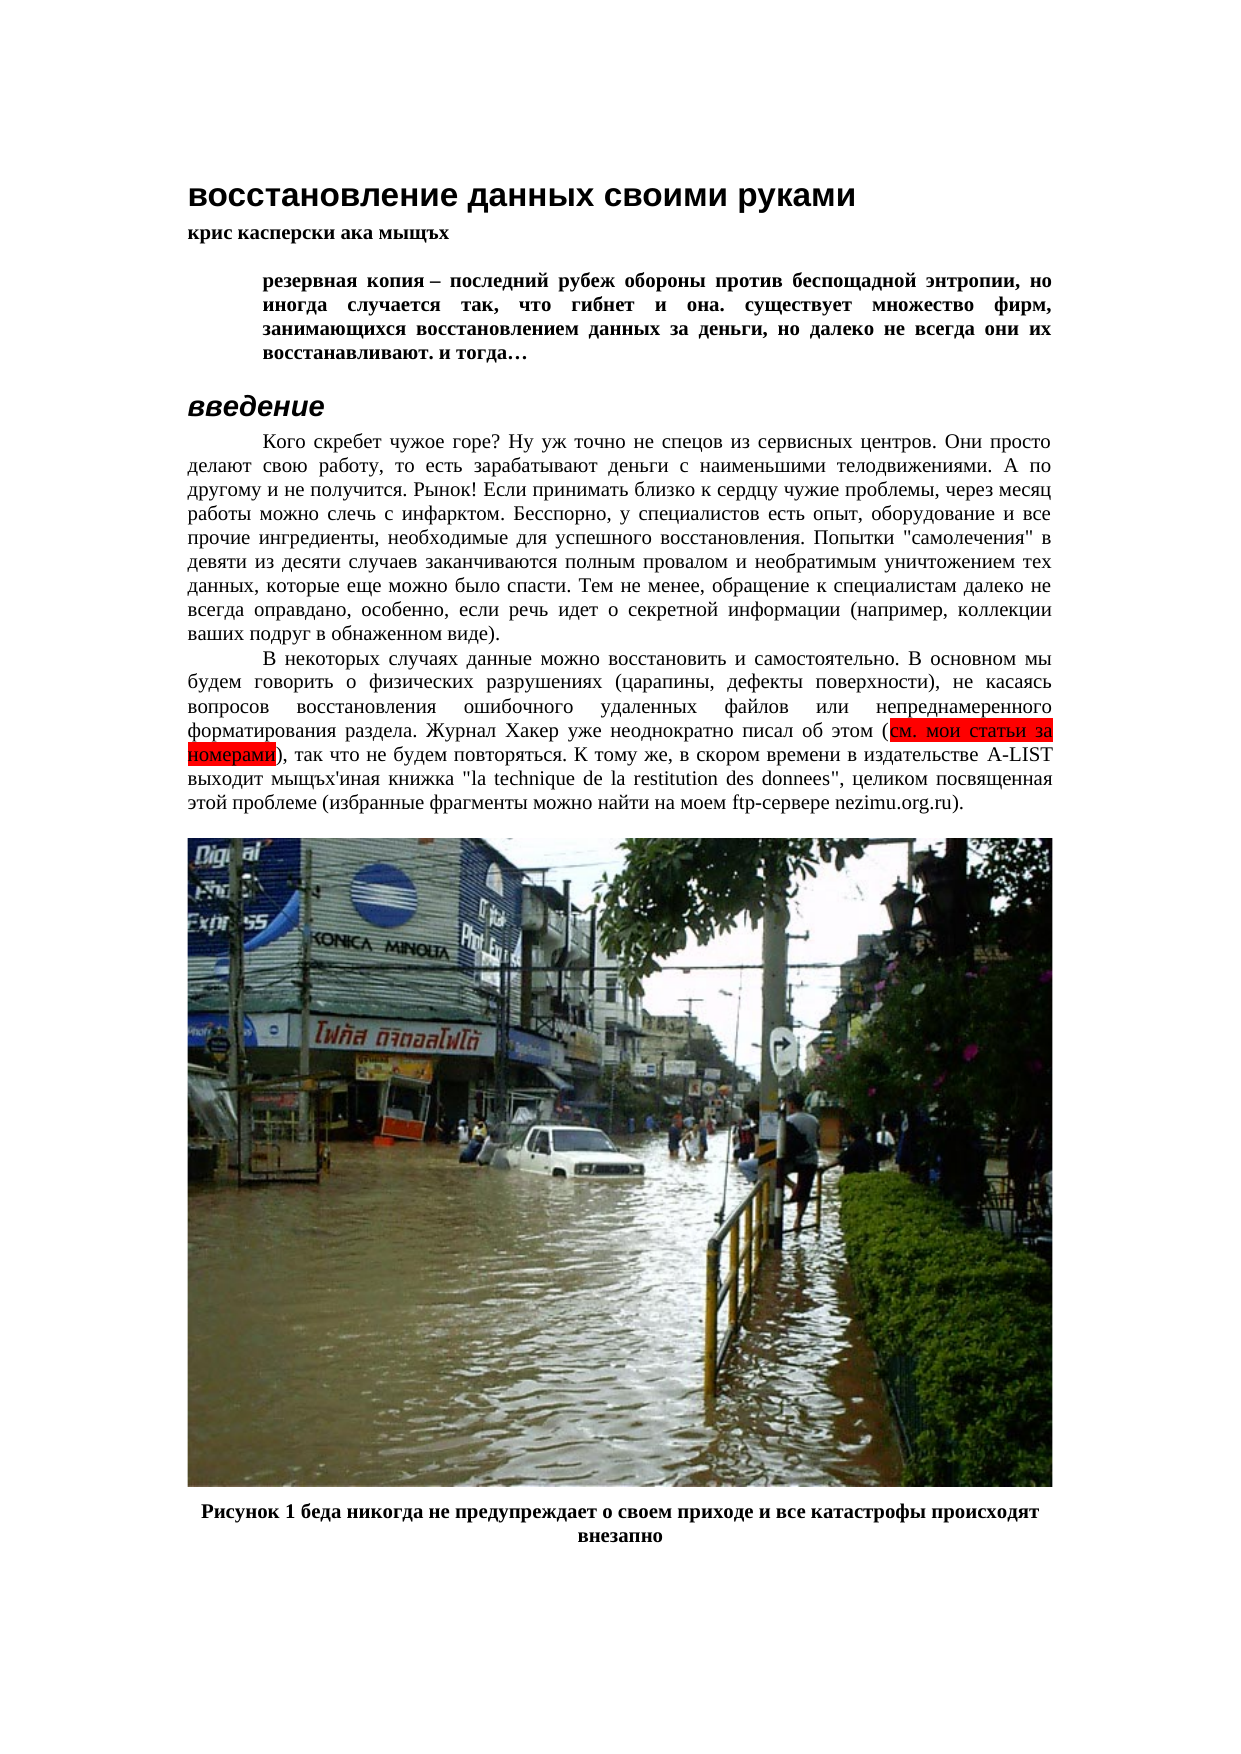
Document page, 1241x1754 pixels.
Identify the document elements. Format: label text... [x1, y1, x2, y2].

picture [187, 838, 1053, 1487]
text крис касперски ака мыщъх [187, 220, 1053, 244]
text Рисунок 1 беда никогда не предупреждает о своем приходе и все катастрофы происходят внезапно [187, 1499, 1053, 1547]
text В некоторых случаях данные можно восстановить и самостоятельно. В основном мы будем говорить о физических разрушениях (царапины, дефекты поверхности), не касаясь вопросов восстановления ошибочного удаленных файлов или непреднамеренного форматирования раздела. Журнал Хакер уже неоднократно писал об этом (см. мои статьи за номерами), так что не будем повторяться. К тому же, в скором времени в издательстве A-LIST выходит мыщъх'иная книжка "la technique de la restitution des donnees", целиком посвященная этой проблеме (избранные фрагменты можно найти на моем ftp-сервере nezimu.org.ru). [187, 645, 1053, 814]
subtitle восстановление данных своими руками [187, 175, 1053, 213]
subtitle введение [187, 389, 1053, 423]
text Кого скребет чужое горе? Ну уж точно не спецов из сервисных центров. Они просто делают свою работу, то есть зарабатывают деньги с наименьшими телодвижениями. А по другому и не получится. Рынок! Если принимать близко к сердцу чужие проблемы, через месяц работы можно слечь с инфарктом. Бесспорно, у специалистов есть опыт, оборудование и все прочие ингредиенты, необходимые для успешного восстановления. Попытки "самолечения" в девяти из десяти случаев заканчиваются полным провалом и необратимым уничтожением тех данных, которые еще можно было спасти. Тем не менее, обращение к специалистам далеко не всегда оправдано, особенно, если речь идет о секретной информации (например, коллекции ваших подруг в обнаженном виде). [187, 429, 1053, 645]
text резервная копия – последний рубеж обороны против беспощадной энтропии, но иногда случается так, что гибнет и она. существует множество фирм, занимающихся восстановлением данных за деньги, но далеко не всегда они их восстанавливают. и тогда… [262, 268, 1053, 364]
